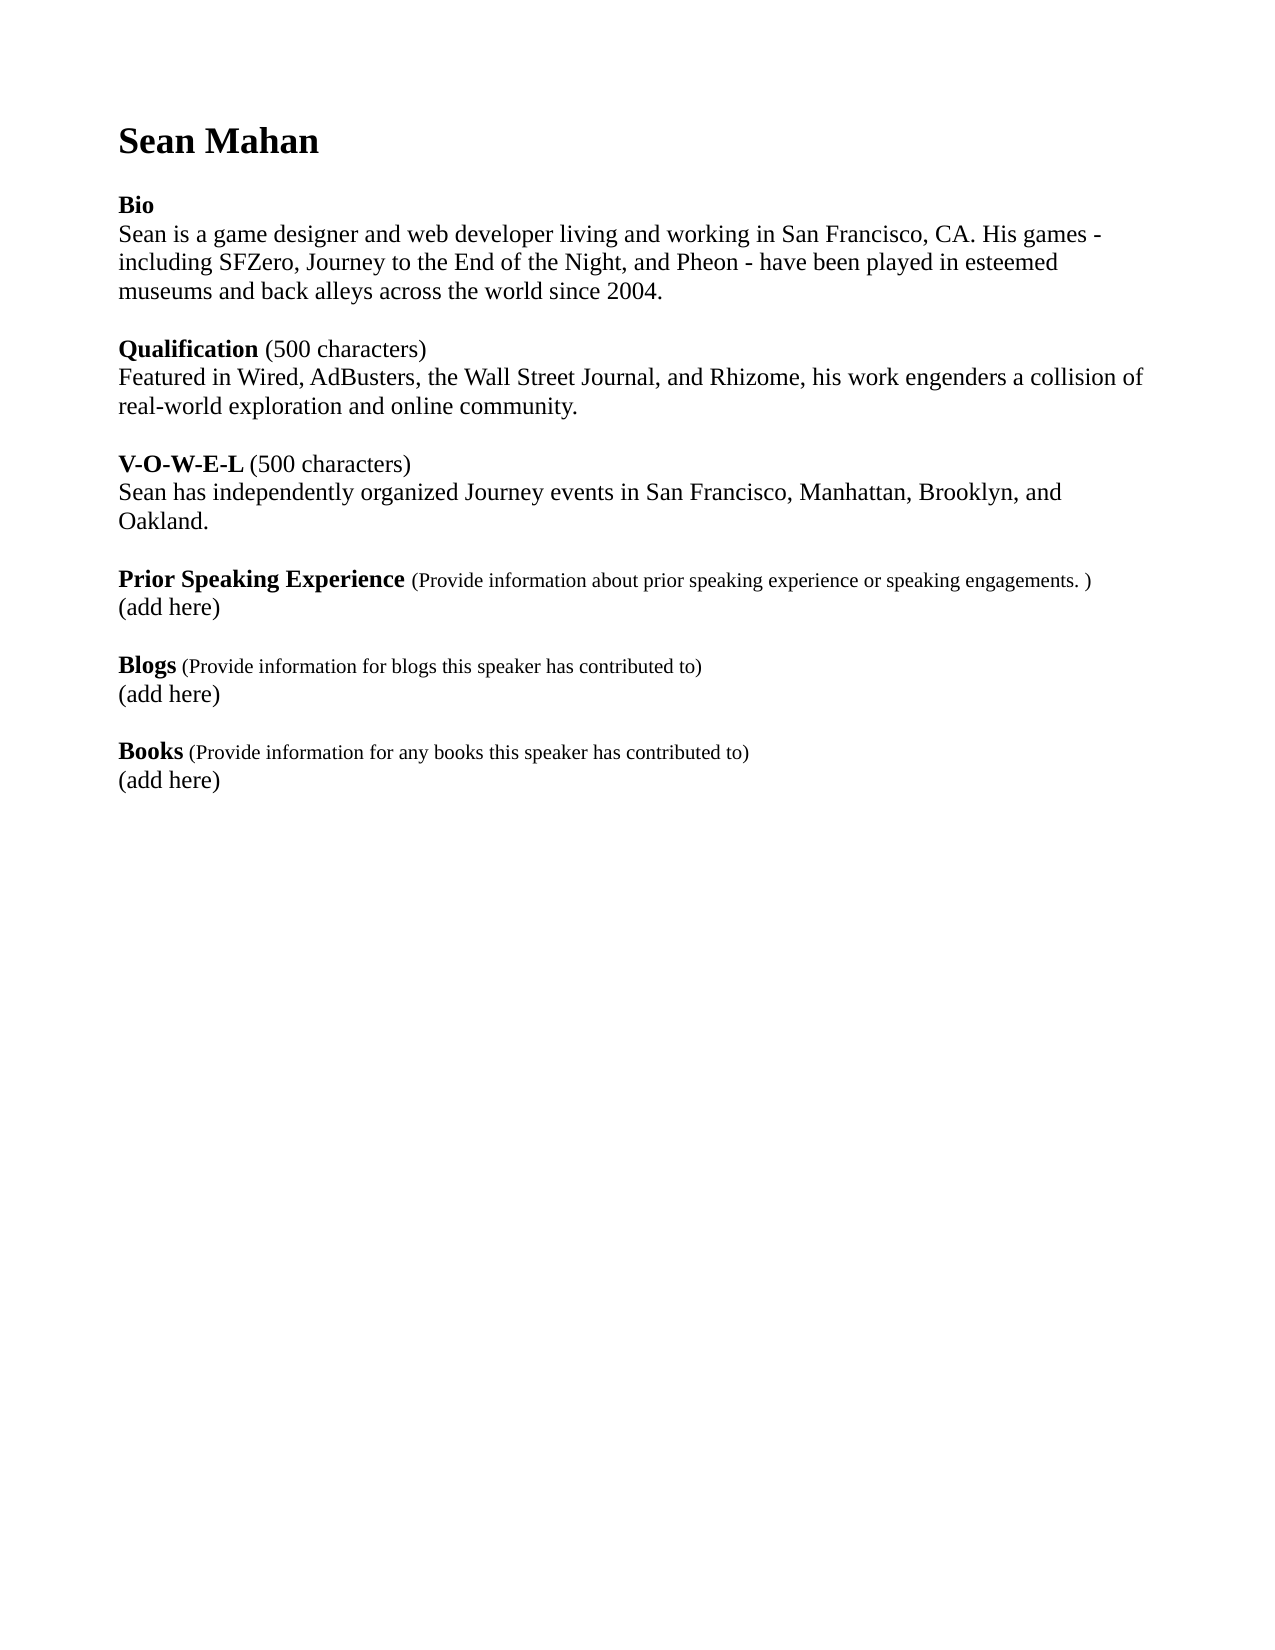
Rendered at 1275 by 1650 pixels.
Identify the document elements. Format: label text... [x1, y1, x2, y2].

text Sean Mahan [118, 118, 1157, 161]
text Qualification (500 characters) [118, 334, 1157, 362]
text V-O-W-E-L (500 characters) [118, 449, 1157, 477]
text (add here) [118, 592, 1157, 621]
text (add here) [118, 679, 1157, 707]
text (add here) [118, 765, 1157, 794]
text Sean is a game designer and web developer living and working in San Francisco, CA. His games - including SFZero, Journey to the End of the Night, and Pheon - have been played in esteemed museums and back alleys across the world since 2004. [118, 219, 1157, 305]
text Prior Speaking Experience (Provide information about prior speaking experience or speaking engagements. ) [118, 564, 1157, 592]
text Bio [118, 190, 1157, 219]
text Books (Provide information for any books this speaker has contributed to) [118, 736, 1157, 765]
text Featured in Wired, AdBusters, the Wall Street Journal, and Rhizome, his work engenders a collision of real-world exploration and online community. [118, 362, 1157, 420]
text Blogs (Provide information for blogs this speaker has contributed to) [118, 650, 1157, 679]
text Sean has independently organized Journey events in San Francisco, Manhattan, Brooklyn, and Oakland. [118, 477, 1157, 535]
